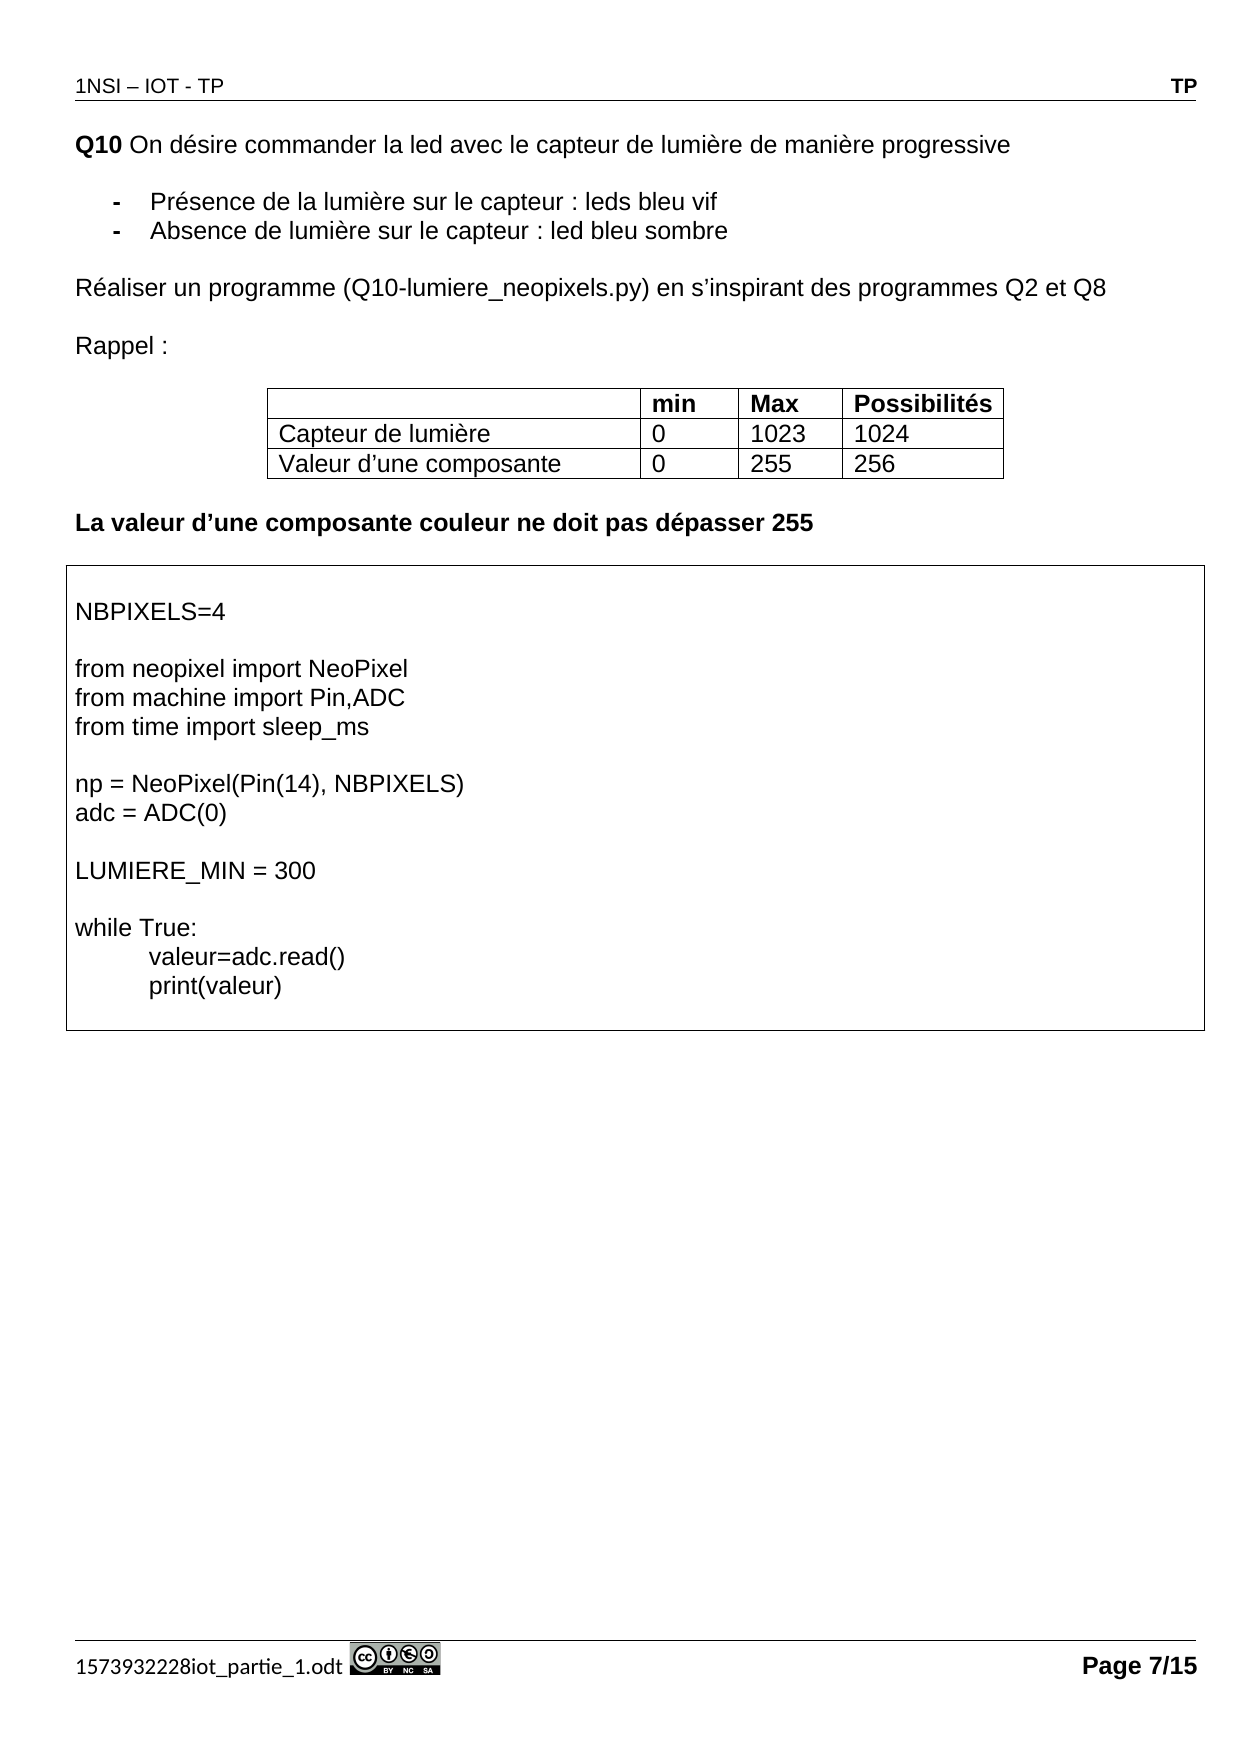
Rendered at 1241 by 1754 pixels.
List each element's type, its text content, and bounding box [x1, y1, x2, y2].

text NBPIXELS=4 [75, 597, 1196, 626]
text from neopixel import NeoPixel [75, 654, 1196, 683]
text while True: [75, 913, 1196, 942]
table_cell 255 [739, 449, 842, 478]
table_cell 0 [641, 419, 738, 448]
table_cell 1024 [843, 419, 1003, 448]
table_header min [641, 389, 738, 418]
text LUMIERE_MIN = 300 [75, 856, 1196, 884]
list Absence de lumière sur le capteur : led bleu sombre [112, 216, 1196, 244]
text adc = ADC(0) [75, 798, 1196, 827]
table_header [268, 389, 640, 418]
text La valeur d’une composante couleur ne doit pas dépasser 255 [75, 507, 1196, 536]
text Rappel : [75, 331, 1196, 359]
text print(valeur) [75, 971, 1196, 999]
table_header Max [739, 389, 842, 418]
table_cell 0 [641, 449, 738, 478]
table_cell Valeur d’une composante [268, 449, 640, 478]
text from time import sleep_ms [75, 712, 1196, 741]
table_header Possibilités [843, 389, 1003, 418]
text from machine import Pin,ADC [75, 683, 1196, 712]
picture [349, 1642, 441, 1675]
text np = NeoPixel(Pin(14), NBPIXELS) [75, 769, 1196, 798]
text Q10 On désire commander la led avec le capteur de lumière de manière progressive [75, 129, 1196, 158]
list Présence de la lumière sur le capteur : leds bleu vif [112, 187, 1196, 216]
table_cell 256 [843, 449, 1003, 478]
text valeur=adc.read() [75, 942, 1196, 971]
table_cell 1023 [739, 419, 842, 448]
text Réaliser un programme (Q10-lumiere_neopixels.py) en s’inspirant des programmes Q2 et Q8 [75, 273, 1196, 302]
table_cell Capteur de lumière [268, 419, 640, 448]
